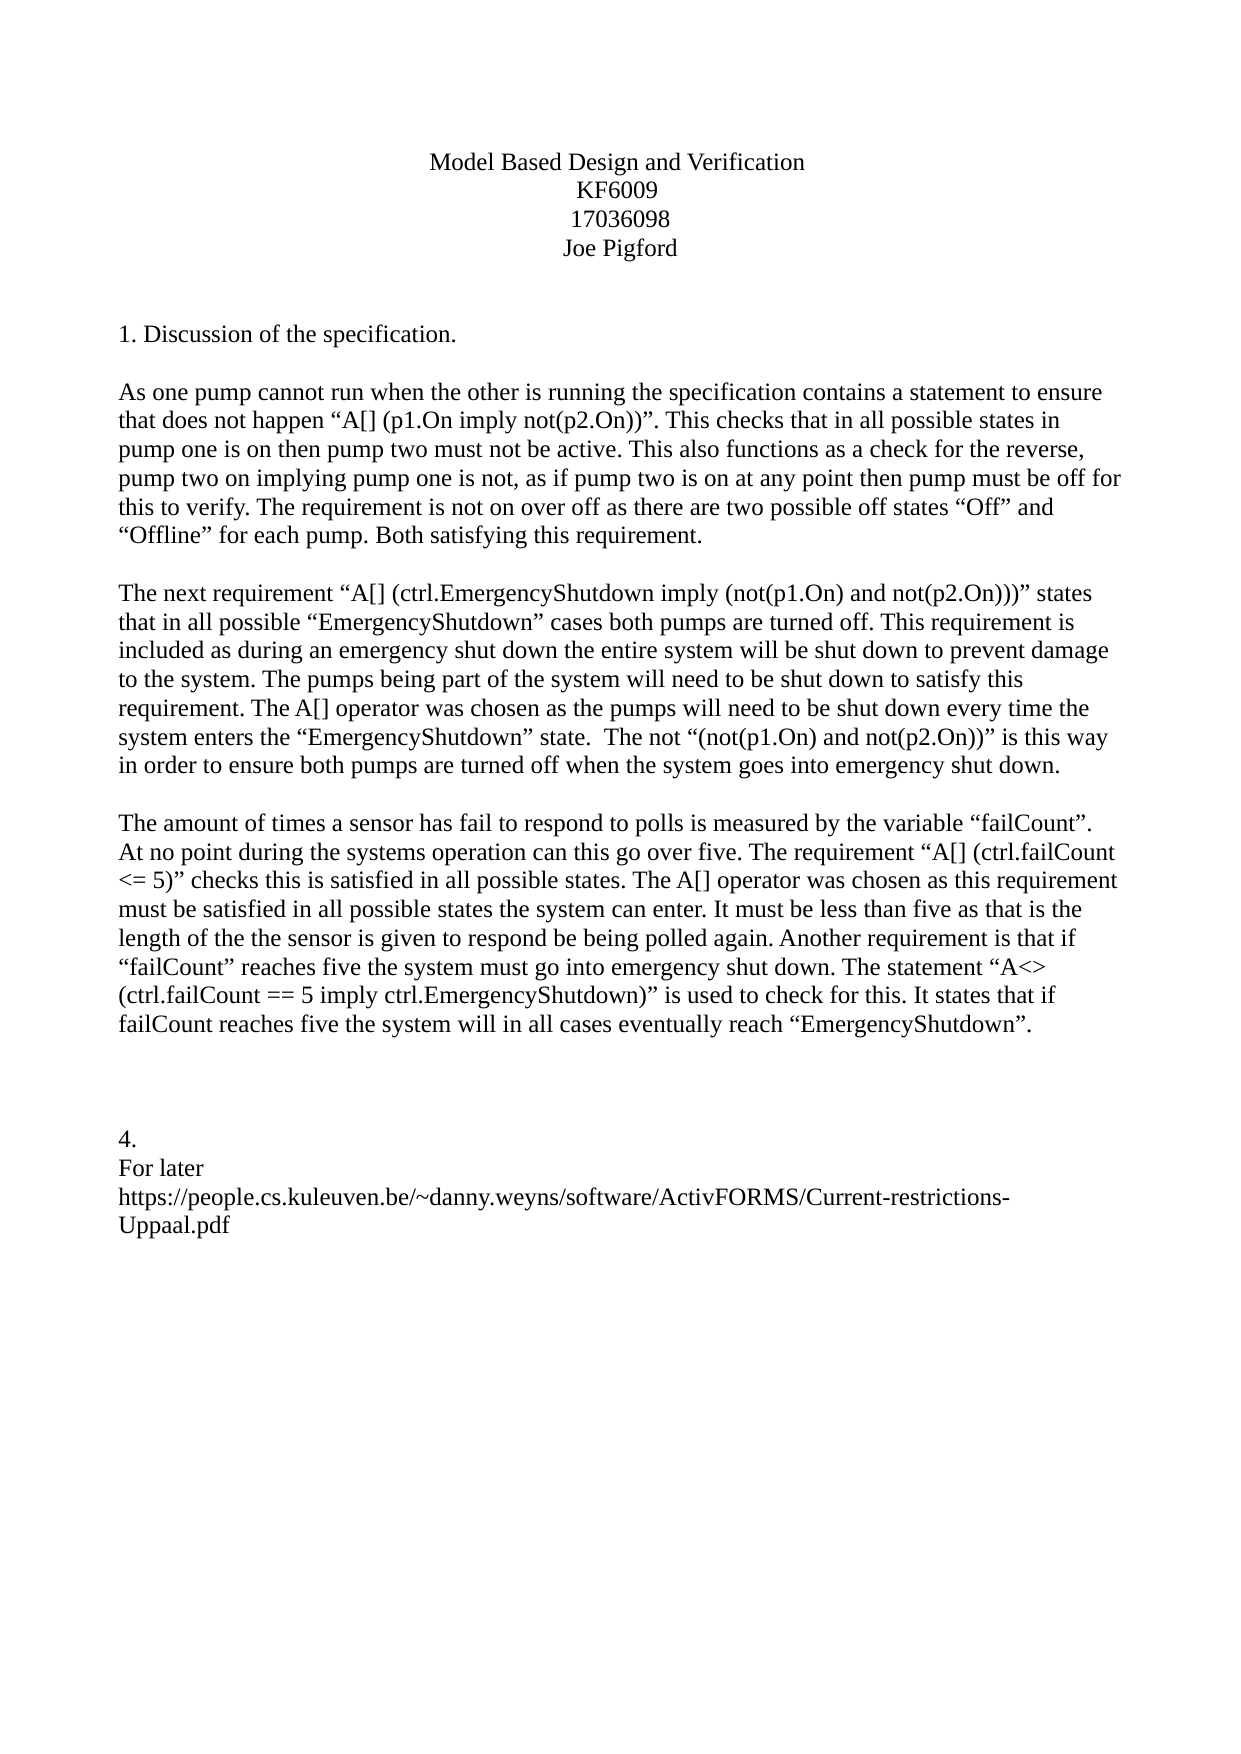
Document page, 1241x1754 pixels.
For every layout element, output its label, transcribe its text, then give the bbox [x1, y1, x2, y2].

text The next requirement “A[] (ctrl.EmergencyShutdown imply (not(p1.On) and not(p2.On)))” states that in all possible “EmergencyShutdown” cases both pumps are turned off. This requirement is included as during an emergency shut down the entire system will be shut down to prevent damage to the system. The pumps being part of the system will need to be shut down to satisfy this requirement. The A[] operator was chosen as the pumps will need to be shut down every time the system enters the “EmergencyShutdown” state. The not “(not(p1.On) and not(p2.On))” is this way in order to ensure both pumps are turned off when the system goes into emergency shut down. [118, 578, 1122, 779]
text KF6009 [118, 176, 1122, 204]
text Joe Pigford [118, 233, 1122, 262]
text The amount of times a sensor has fail to respond to polls is measured by the variable “failCount”. At no point during the systems operation can this go over five. The requirement “A[] (ctrl.failCount <= 5)” checks this is satisfied in all possible states. The A[] operator was chosen as this requirement must be satisfied in all possible states the system can enter. It must be less than five as that is the length of the the sensor is given to respond be being polled again. Another requirement is that if “failCount” reaches five the system must go into emergency shut down. The statement “A<> (ctrl.failCount == 5 imply ctrl.EmergencyShutdown)” is used to check for this. It states that if failCount reaches five the system will in all cases eventually reach “EmergencyShutdown”. [118, 808, 1122, 1038]
text 1. Discussion of the specification. [118, 319, 1122, 348]
text As one pump cannot run when the other is running the specification contains a statement to ensure that does not happen “A[] (p1.On imply not(p2.On))”. This checks that in all possible states in pump one is on then pump two must not be active. This also functions as a check for the reverse, pump two on implying pump one is not, as if pump two is on at any point then pump must be off for this to verify. The requirement is not on over off as there are two possible off states “Off” and “Offline” for each pump. Both satisfying this requirement. [118, 377, 1122, 549]
text https://people.cs.kuleuven.be/~danny.weyns/software/ActivFORMS/Current-restrictions-Uppaal.pdf [118, 1182, 1122, 1239]
text For later [118, 1153, 1122, 1182]
text 17036098 [118, 204, 1122, 233]
text Model Based Design and Verification [118, 147, 1122, 176]
text 4. [118, 1124, 1122, 1153]
